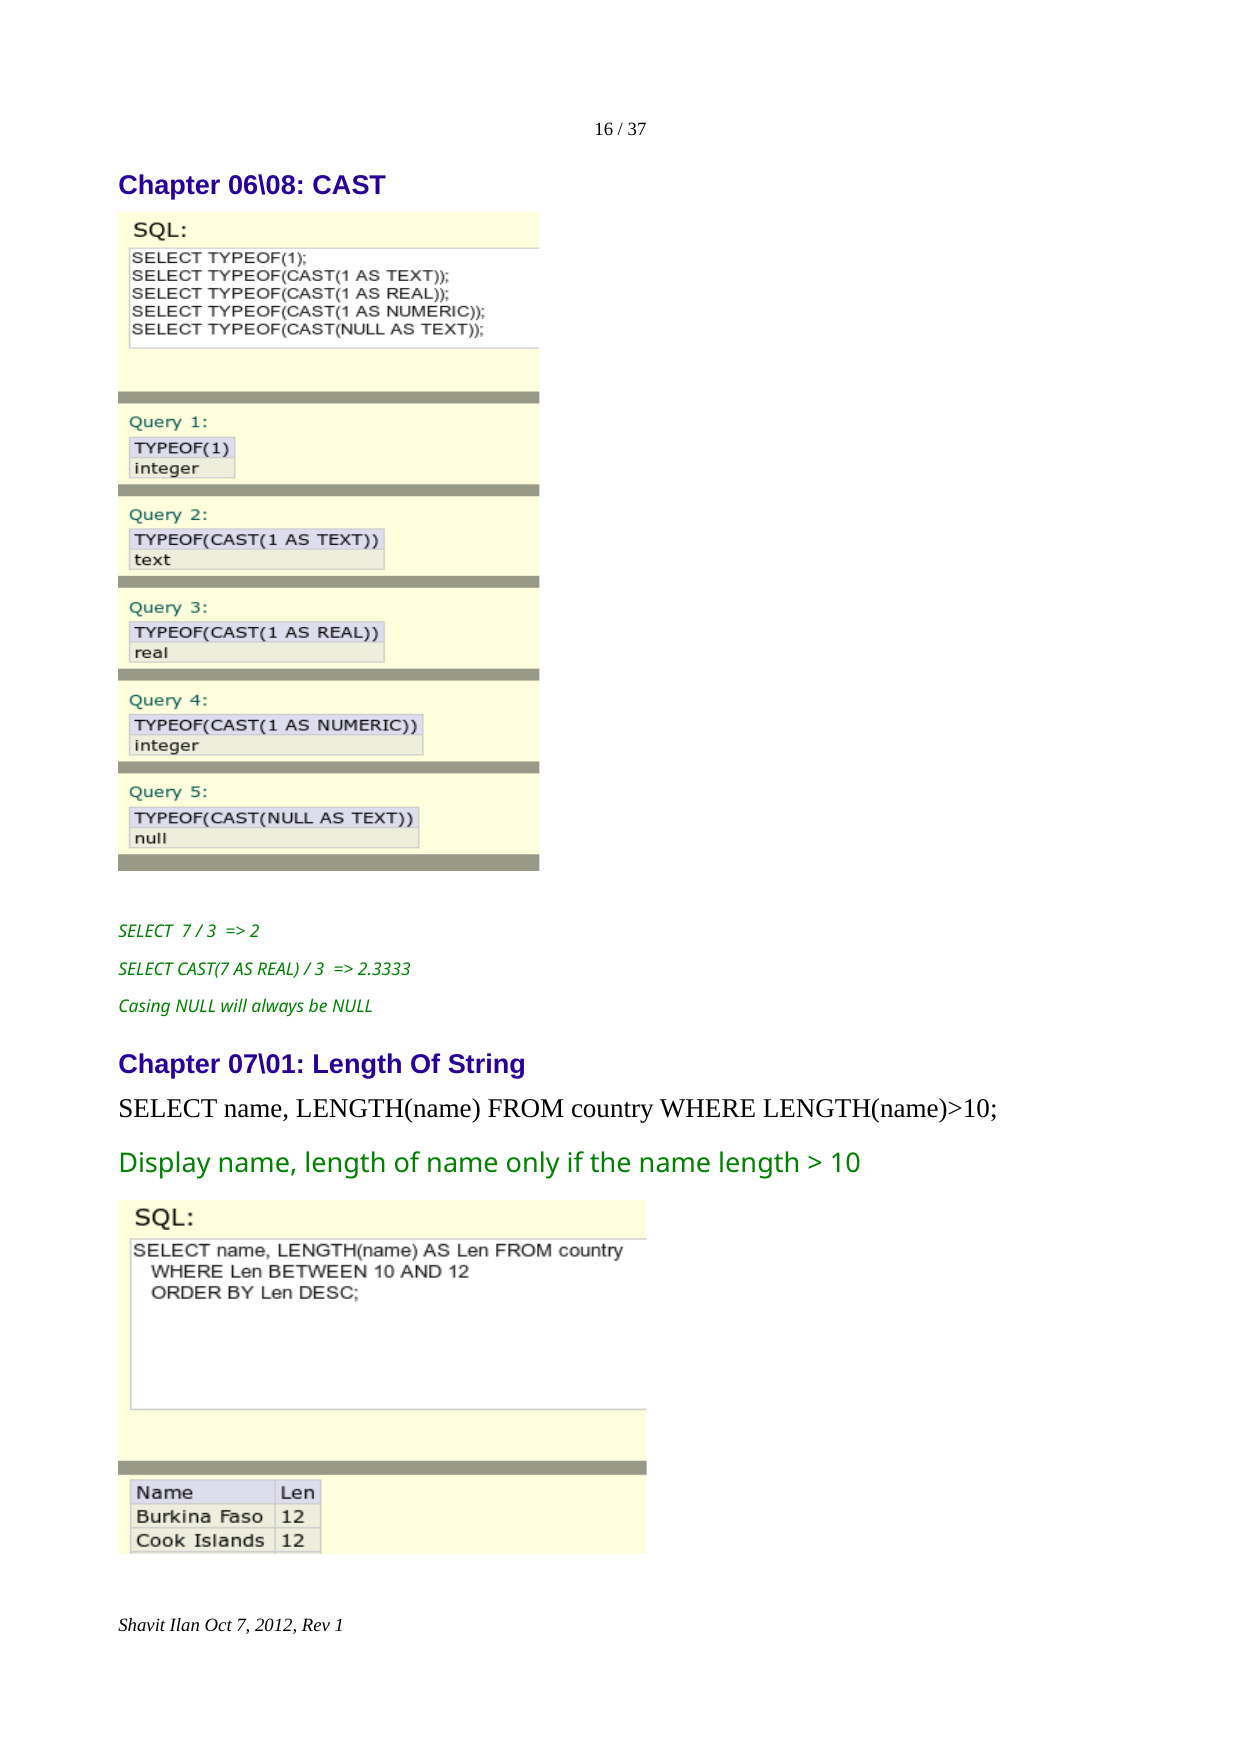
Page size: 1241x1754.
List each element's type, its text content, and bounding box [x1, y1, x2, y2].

subtitle Casing NULL will always be NULL [118, 993, 1122, 1017]
text SELECT name, LENGTH(name) FROM country WHERE LENGTH(name)>10; [118, 1092, 1122, 1123]
picture [118, 1200, 647, 1554]
picture [118, 212, 540, 871]
subtitle Display name, length of name only if the name length > 10 [118, 1143, 1122, 1180]
subtitle Chapter 07\01: Length Of String [118, 1048, 1122, 1080]
subtitle SELECT CAST(7 AS REAL) / 3 => 2.3333 [118, 956, 1122, 980]
subtitle Chapter 06\08: CAST [118, 169, 1122, 200]
subtitle SELECT 7 / 3 => 2 [118, 919, 1122, 943]
